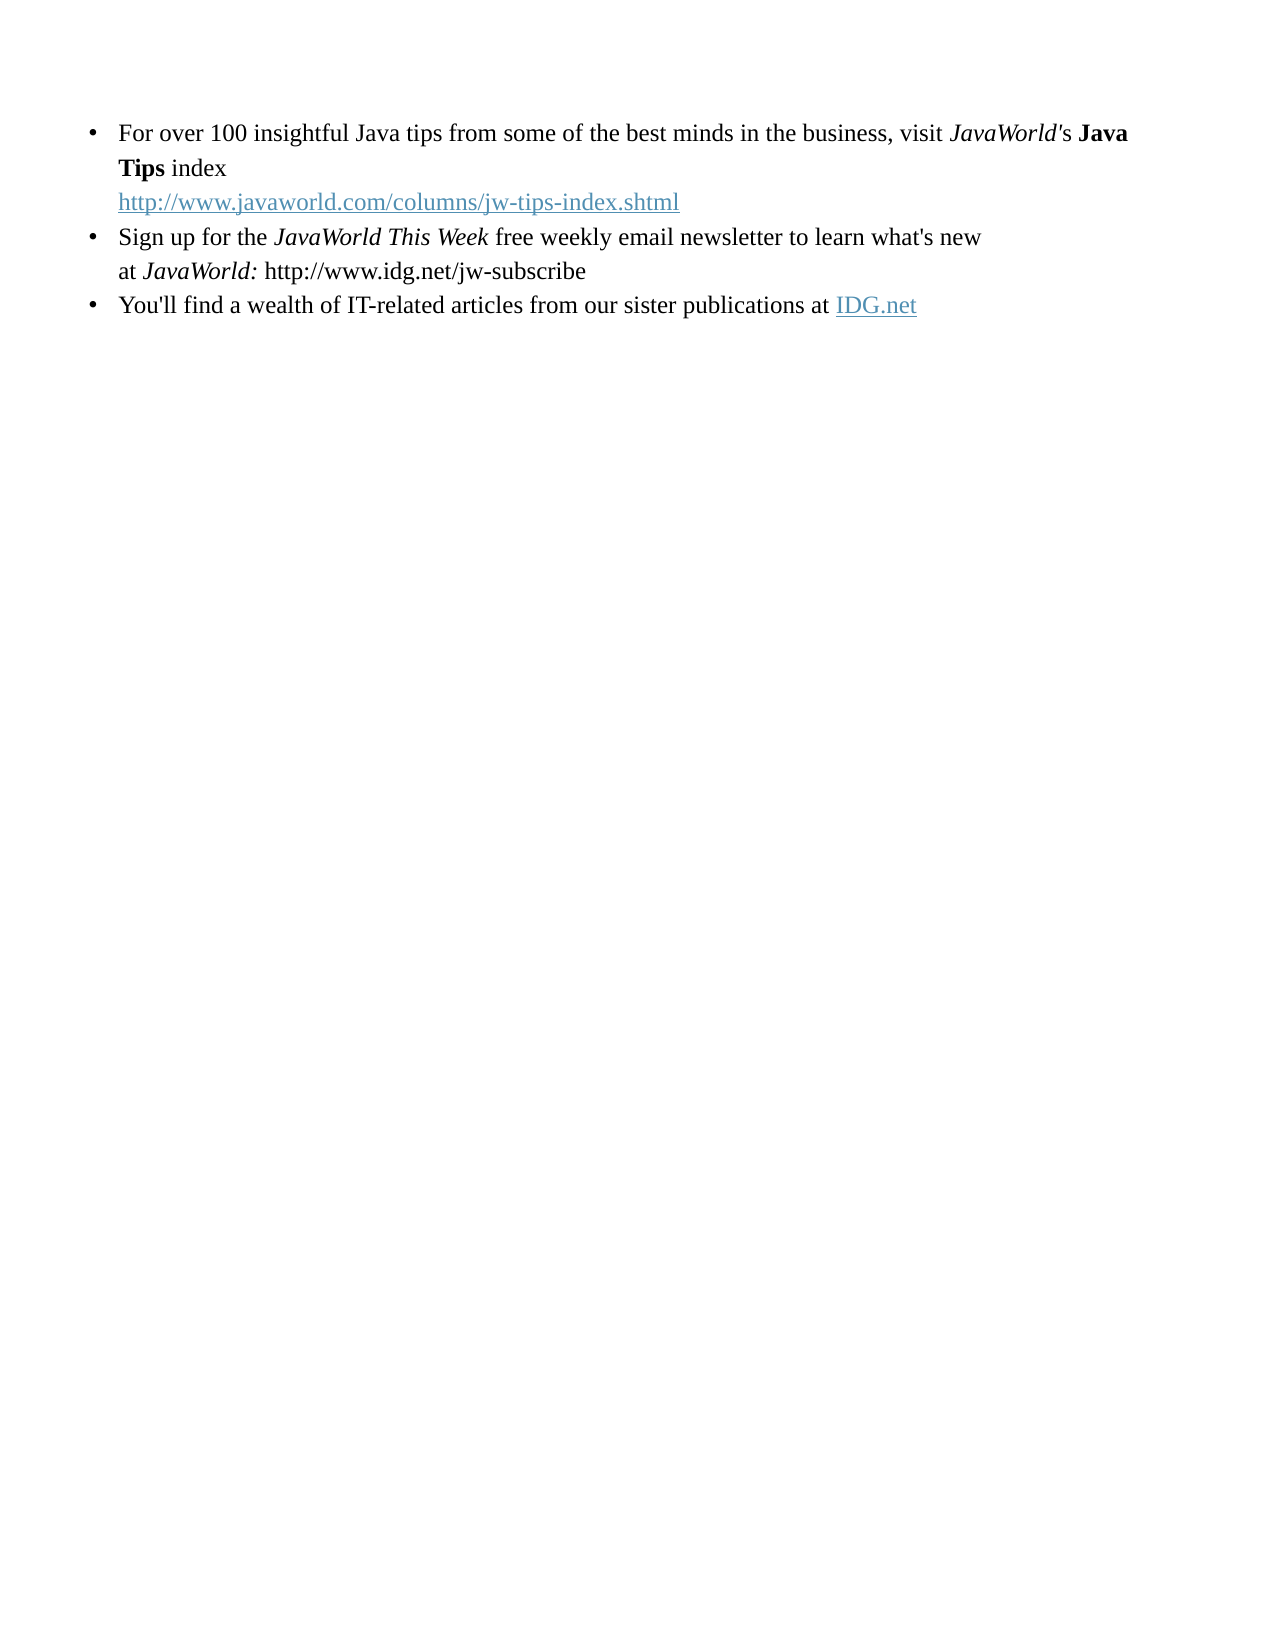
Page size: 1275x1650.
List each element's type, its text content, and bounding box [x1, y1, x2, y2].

list You'll find a wealth of IT-related articles from our sister publications at IDG.net [118, 291, 1157, 319]
list For over 100 insightful Java tips from some of the best minds in the business, visit JavaWorld's Java Tips index http://www.javaworld.com/columns/jw-tips-index.shtml [118, 118, 1157, 216]
list Sign up for the JavaWorld This Week free weekly email newsletter to learn what's new at JavaWorld: http://www.idg.net/jw-subscribe [118, 222, 1157, 285]
